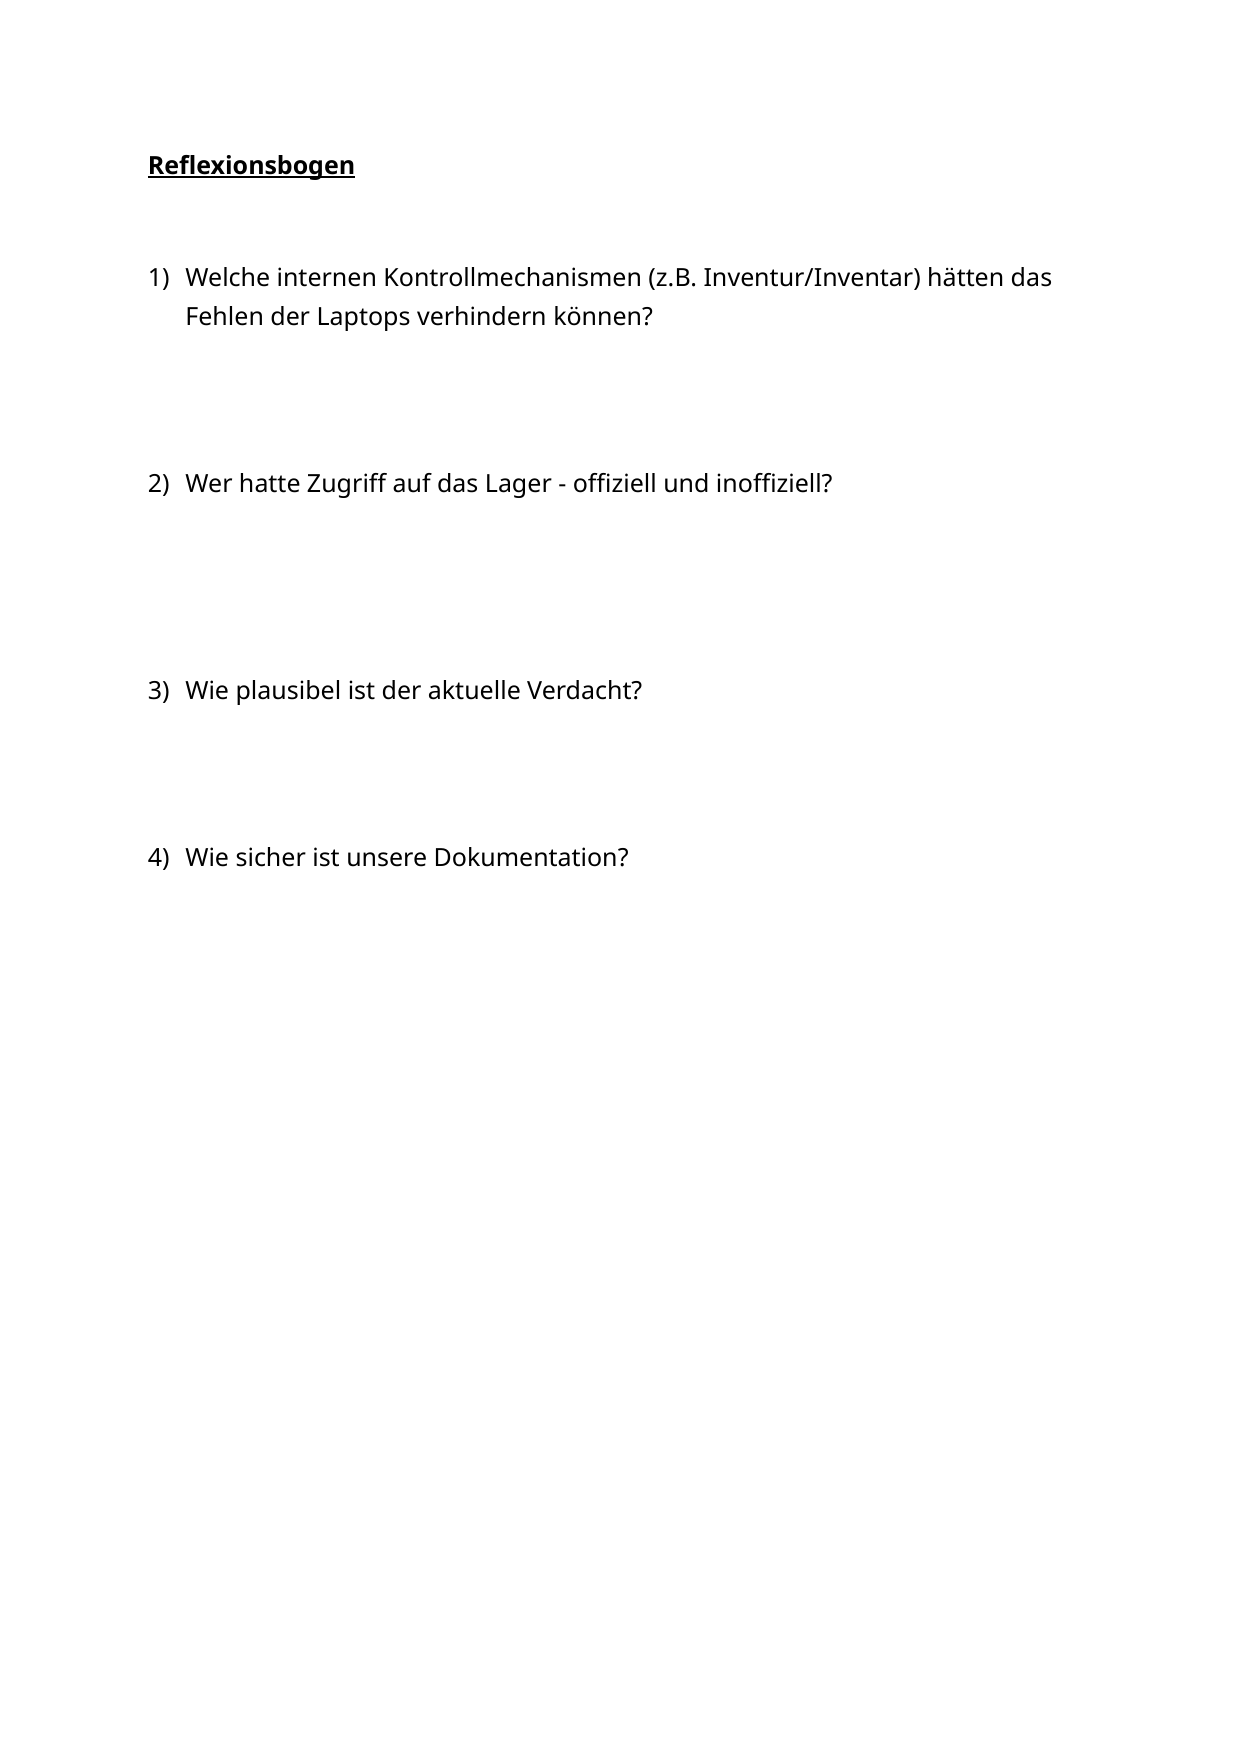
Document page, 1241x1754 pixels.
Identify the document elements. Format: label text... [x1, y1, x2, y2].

list Wer hatte Zugriff auf das Lager - offiziell und inoffiziell? [148, 466, 1093, 500]
text Reflexionsbogen [148, 148, 1093, 182]
list Welche internen Kontrollmechanismen (z.B. Inventur/Inventar) hätten das Fehlen der Laptops verhindern können? [148, 259, 1093, 332]
list Wie sicher ist unsere Dokumentation? [148, 840, 1093, 874]
list Wie plausibel ist der aktuelle Verdacht? [148, 673, 1093, 707]
